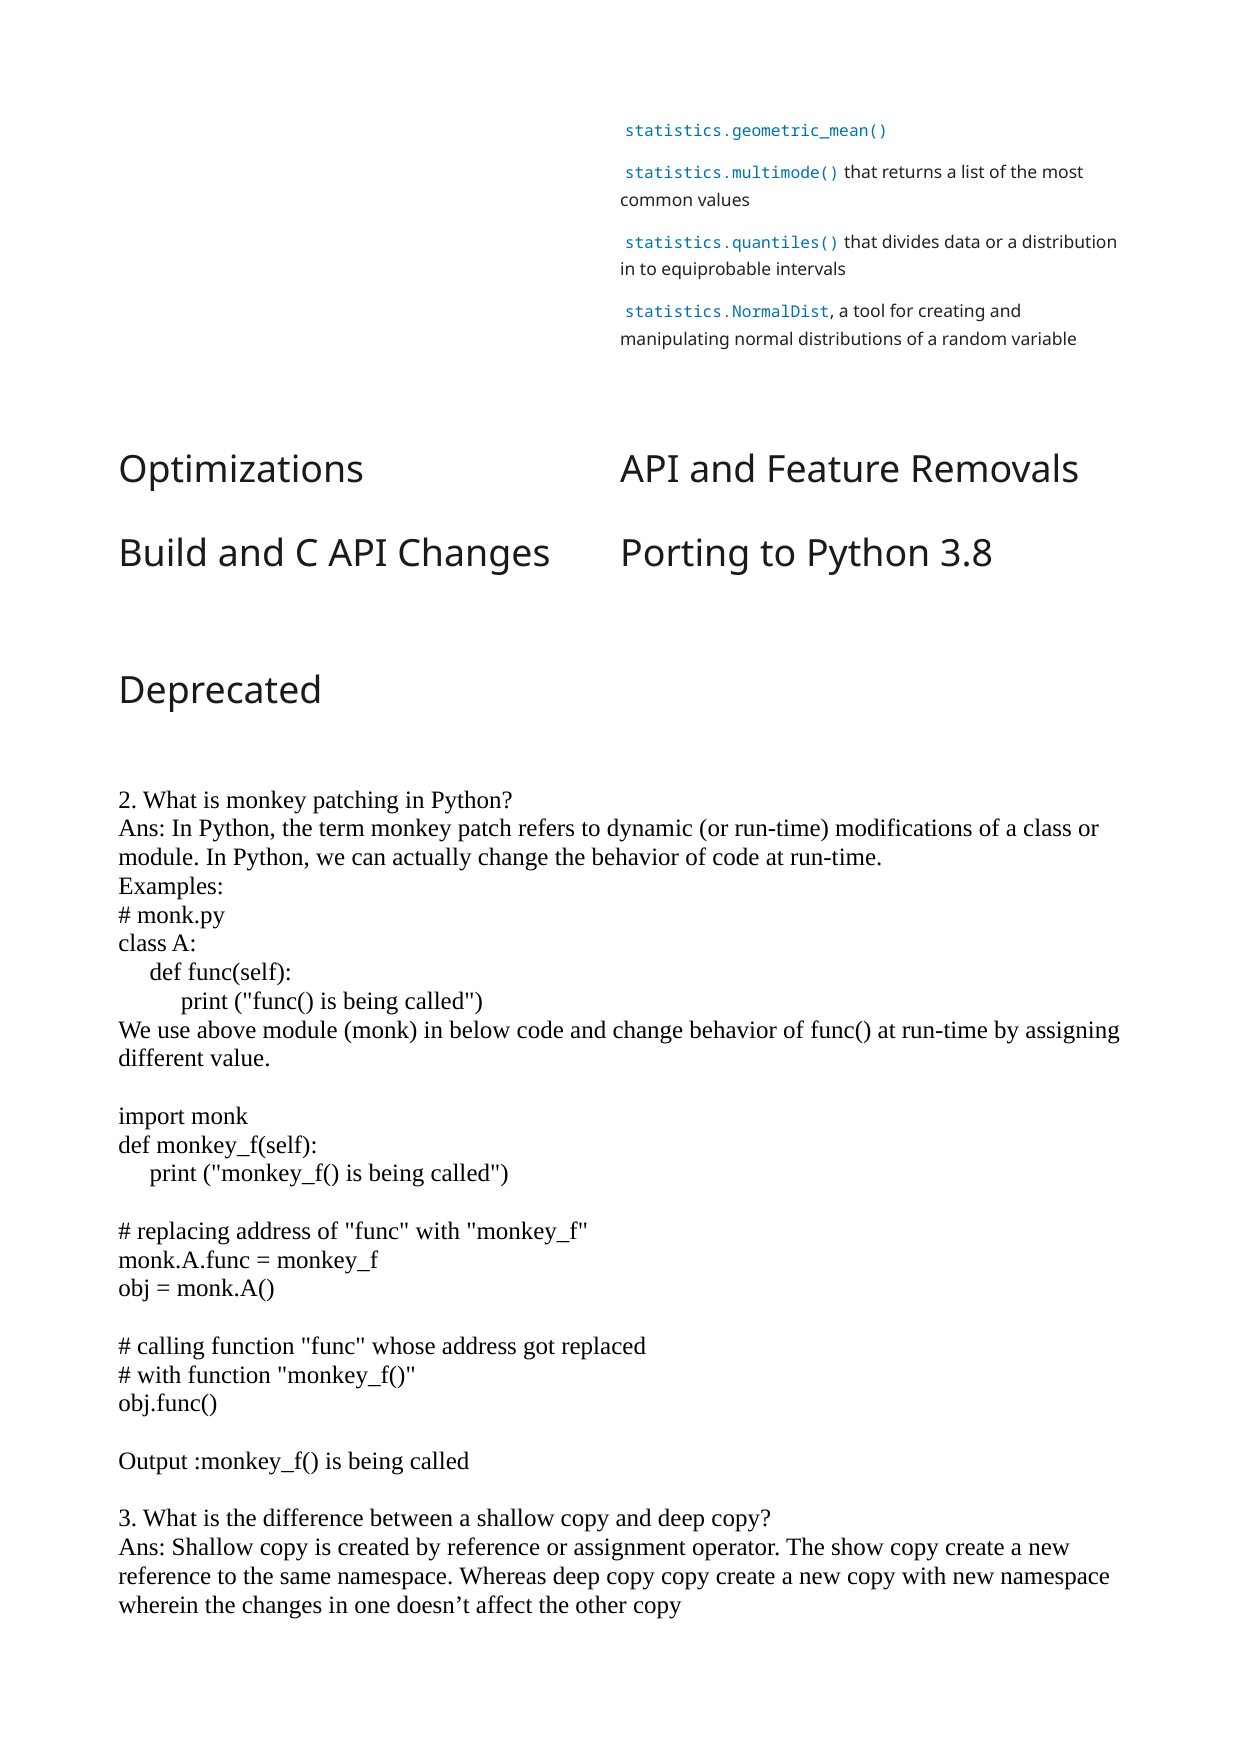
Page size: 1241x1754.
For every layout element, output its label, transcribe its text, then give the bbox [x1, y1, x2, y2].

text # monk.py [118, 900, 1122, 928]
text # replacing address of "func" with "monkey_f" [118, 1216, 1122, 1245]
table_cell statistics.geometric_mean() statistics.multimode() that returns a list of the most common values statistics.quantiles() that divides data or a distribution in to equiprobable intervals statistics.NormalDist, a tool for creating and manipulating normal distributions of a random variable [620, 118, 1122, 421]
text obj = monk.A() [118, 1273, 1122, 1302]
text class A: [118, 928, 1122, 957]
text 2. What is monkey patching in Python? [118, 785, 1122, 813]
text monk.A.func = monkey_f [118, 1245, 1122, 1273]
table_cell Optimizations Build and C API Changes [118, 421, 620, 643]
text Examples: [118, 871, 1122, 900]
text obj.func() [118, 1388, 1122, 1417]
text # with function "monkey_f()" [118, 1360, 1122, 1388]
table_cell [118, 118, 620, 421]
text Output :monkey_f() is being called [118, 1446, 1122, 1475]
text def func(self): [118, 957, 1122, 986]
table_cell API and Feature Removals Porting to Python 3.8 [620, 421, 1122, 643]
subtitle Deprecated [118, 664, 1122, 715]
text We use above module (monk) in below code and change behavior of func() at run-time by assigning different value. [118, 1015, 1122, 1072]
text import monk [118, 1101, 1122, 1130]
text Ans: In Python, the term monkey patch refers to dynamic (or run-time) modifications of a class or module. In Python, we can actually change the behavior of code at run-time. [118, 813, 1122, 871]
text Ans: Shallow copy is created by reference or assignment operator. The show copy create a new reference to the same namespace. Whereas deep copy copy create a new copy with new namespace wherein the changes in one doesn’t affect the other copy [118, 1532, 1122, 1618]
text 3. What is the difference between a shallow copy and deep copy? [118, 1503, 1122, 1532]
text # calling function "func" whose address got replaced [118, 1331, 1122, 1360]
text def monkey_f(self): [118, 1130, 1122, 1158]
text print ("func() is being called") [118, 986, 1122, 1015]
text print ("monkey_f() is being called") [118, 1158, 1122, 1187]
